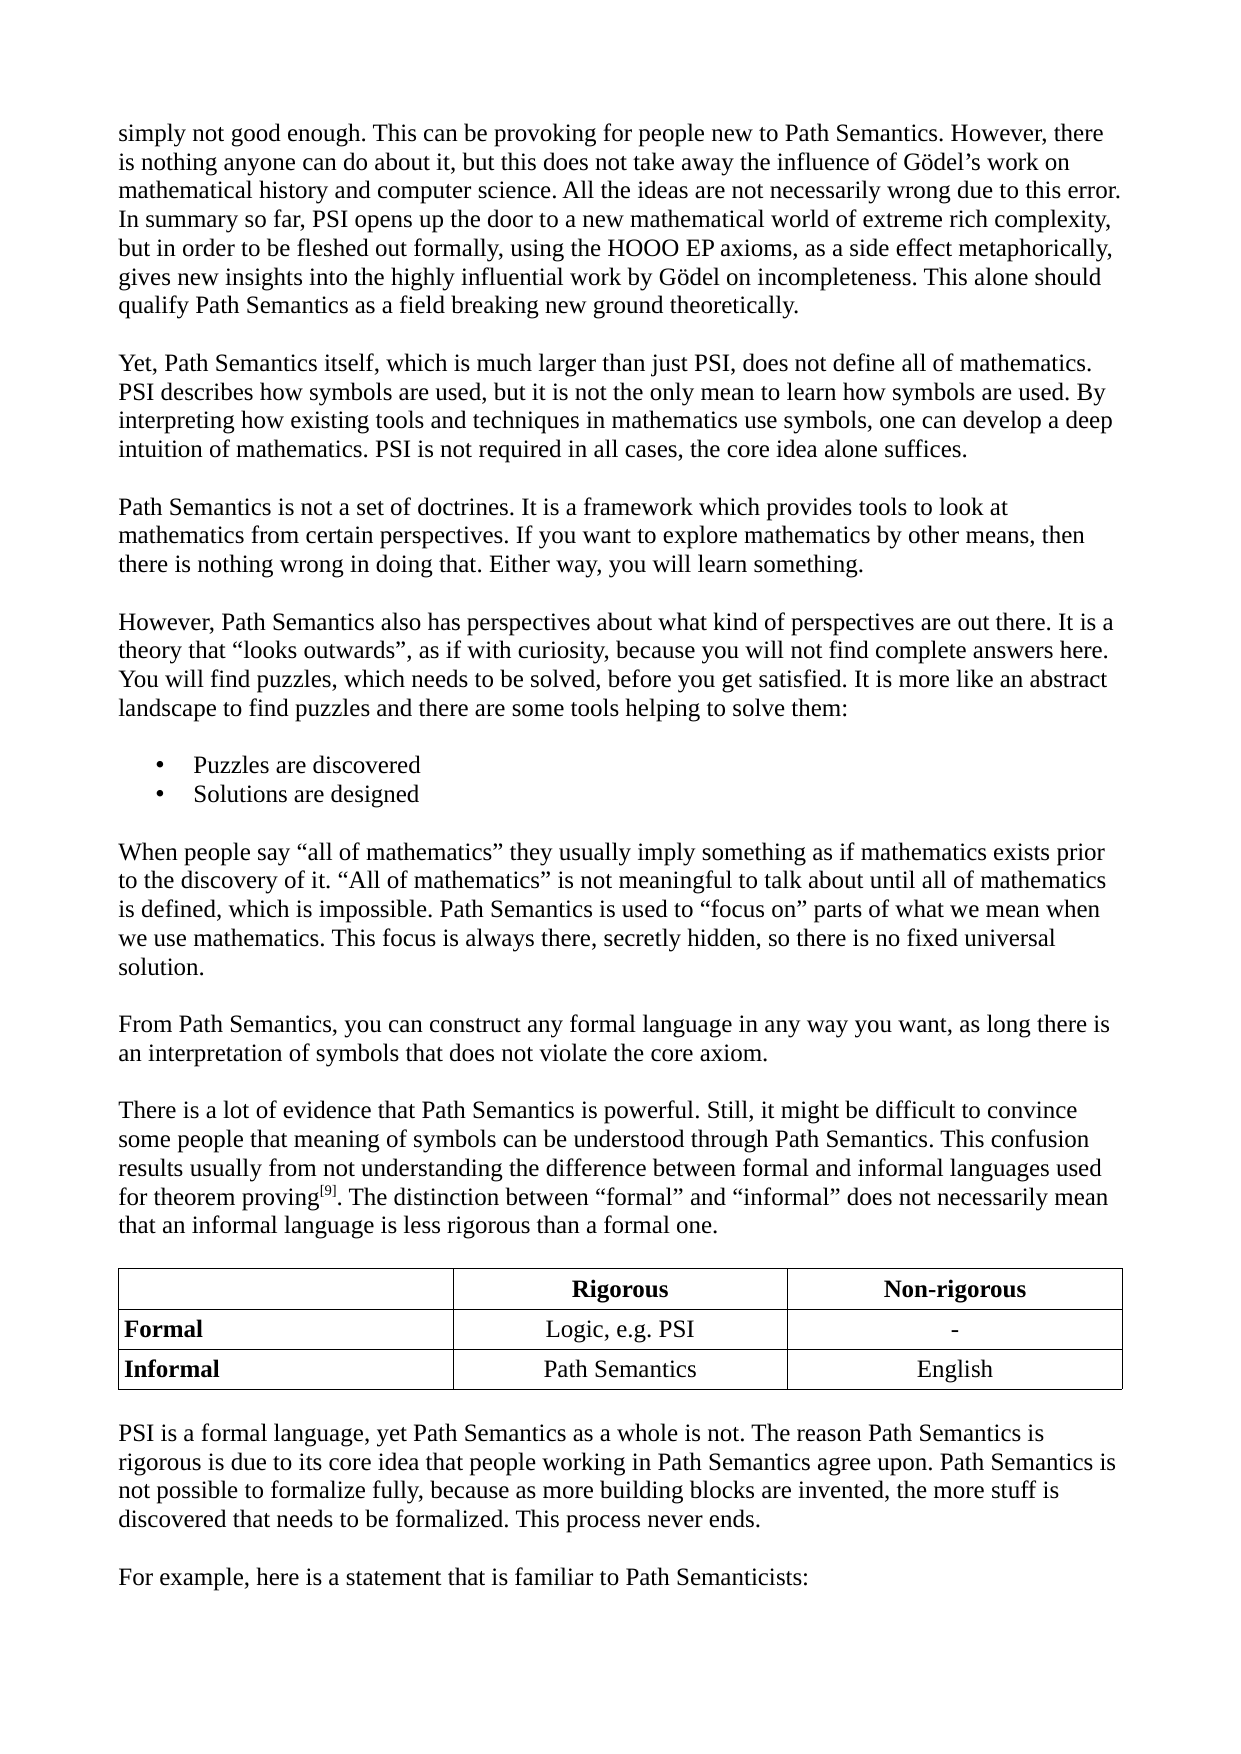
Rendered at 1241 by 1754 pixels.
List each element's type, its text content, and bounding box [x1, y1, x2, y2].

text However, Path Semantics also has perspectives about what kind of perspectives are out there. It is a theory that “looks outwards”, as if with curiosity, because you will not find complete answers here. You will find puzzles, which needs to be solved, before you get satisfied. It is more like an abstract landscape to find puzzles and there are some tools helping to solve them: [118, 607, 1122, 722]
text There is a lot of evidence that Path Semantics is powerful. Still, it might be difficult to convince some people that meaning of symbols can be understood through Path Semantics. This confusion results usually from not understanding the difference between formal and informal languages used for theorem proving[9]. The distinction between “formal” and “informal” does not necessarily mean that an informal language is less rigorous than a formal one. [118, 1096, 1122, 1239]
table_cell Formal [119, 1310, 453, 1349]
table_header Non-rigorous [788, 1269, 1122, 1308]
text Yet, Path Semantics itself, which is much larger than just PSI, does not define all of mathematics. PSI describes how symbols are used, but it is not the only mean to learn how symbols are used. By interpreting how existing tools and techniques in mathematics use symbols, one can develop a deep intuition of mathematics. PSI is not required in all cases, the core idea alone suffices. [118, 348, 1122, 463]
table_cell English [788, 1350, 1122, 1389]
list Puzzles are discovered [156, 751, 1122, 779]
text Path Semantics is not a set of doctrines. It is a framework which provides tools to look at mathematics from certain perspectives. If you want to explore mathematics by other means, then there is nothing wrong in doing that. Either way, you will learn something. [118, 492, 1122, 578]
table_cell Informal [119, 1350, 453, 1389]
table_cell Path Semantics [454, 1350, 787, 1389]
text In summary so far, PSI opens up the door to a new mathematical world of extreme rich complexity, but in order to be fleshed out formally, using the HOOO EP axioms, as a side effect metaphorically, gives new insights into the highly influential work by Gödel on incompleteness. This alone should qualify Path Semantics as a field breaking new ground theoretically. [118, 204, 1122, 319]
text When people say “all of mathematics” they usually imply something as if mathematics exists prior to the discovery of it. “All of mathematics” is not meaningful to talk about until all of mathematics is defined, which is impossible. Path Semantics is used to “focus on” parts of what we mean when we use mathematics. This focus is always there, secretly hidden, so there is no fixed universal solution. [118, 837, 1122, 981]
table_cell - [788, 1310, 1122, 1349]
text PSI is a formal language, yet Path Semantics as a whole is not. The reason Path Semantics is rigorous is due to its core idea that people working in Path Semantics agree upon. Path Semantics is not possible to formalize fully, because as more building blocks are invented, the more stuff is discovered that needs to be formalized. This process never ends. [118, 1418, 1122, 1533]
table_cell Logic, e.g. PSI [454, 1310, 787, 1349]
text simply not good enough. This can be provoking for people new to Path Semantics. However, there is nothing anyone can do about it, but this does not take away the influence of Gödel’s work on mathematical history and computer science. All the ideas are not necessarily wrong due to this error. [118, 118, 1122, 204]
text From Path Semantics, you can construct any formal language in any way you want, as long there is an interpretation of symbols that does not violate the core axiom. [118, 1009, 1122, 1067]
table_header Rigorous [454, 1269, 787, 1308]
table_header [119, 1269, 453, 1308]
list Solutions are designed [156, 779, 1122, 808]
text For example, here is a statement that is familiar to Path Semanticists: [118, 1562, 1122, 1590]
